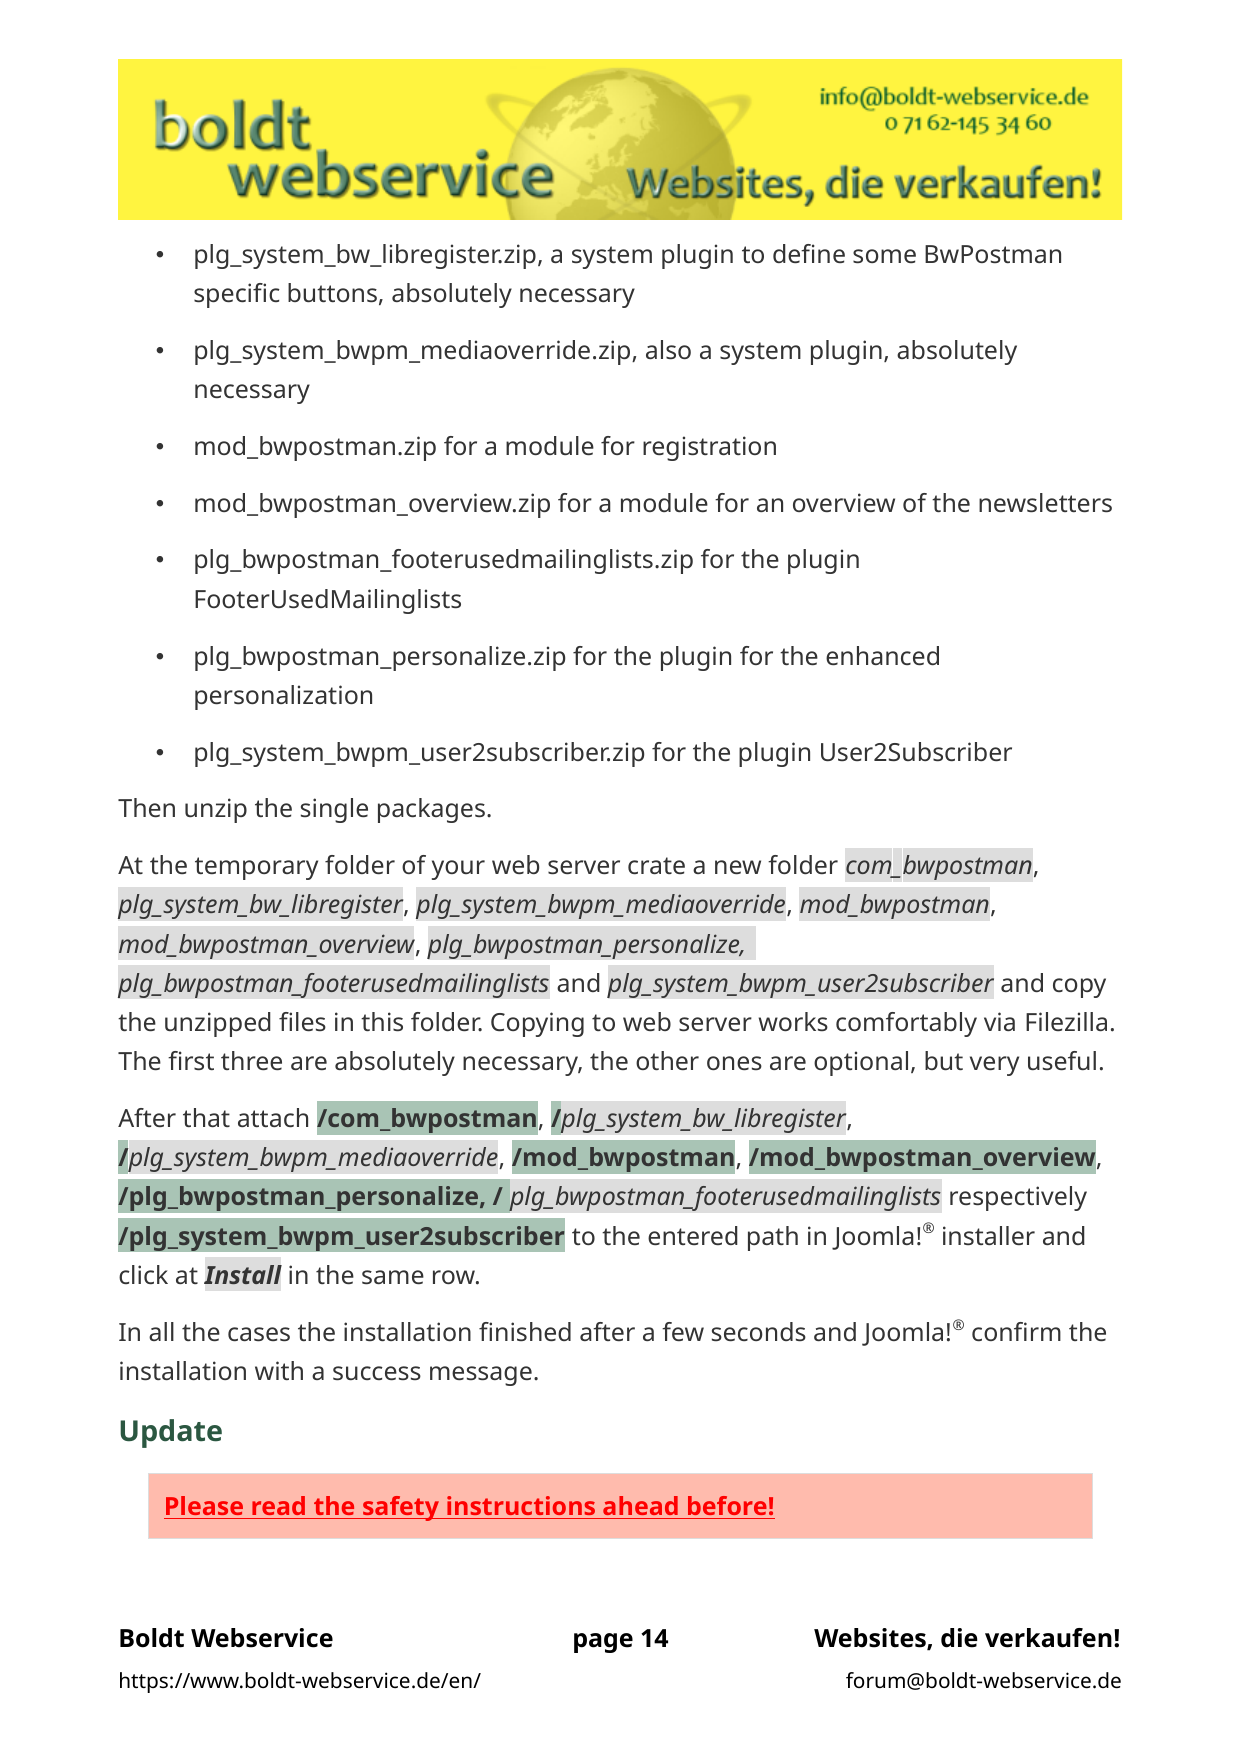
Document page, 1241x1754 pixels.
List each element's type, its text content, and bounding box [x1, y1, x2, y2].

text Please read the safety instructions ahead before! [149, 1474, 1092, 1538]
subtitle Update [118, 1410, 1122, 1449]
list plg_bwpostman_footerusedmailinglists.zip for the plugin FooterUsedMailinglists [156, 542, 1122, 615]
picture [118, 59, 1123, 220]
list plg_system_bwpm_mediaoverride.zip, also a system plugin, absolutely necessary [156, 332, 1122, 406]
list plg_system_bwpm_user2subscriber.zip for the plugin User2Subscriber [156, 734, 1122, 768]
text Then unzip the single packages. [118, 791, 1122, 825]
text In all the cases the installation finished after a few seconds and Joomla!® confirm the installation with a success message. [118, 1314, 1122, 1387]
text After that attach /com_bwpostman, /plg_system_bw_libregister, /plg_system_bwpm_mediaoverride, /mod_bwpostman, /mod_bwpostman_overview, /plg_bwpostman_personalize, / plg_bwpostman_footerusedmailinglists respectively /plg_system_bwpm_user2subscriber to the entered path in Joomla!® installer and click at Install in the same row. [118, 1101, 1122, 1291]
text At the temporary folder of your web server crate a new folder com_bwpostman, plg_system_bw_libregister, plg_system_bwpm_mediaoverride, mod_bwpostman, mod_bwpostman_overview, plg_bwpostman_personalize, plg_bwpostman_footerusedmailinglists and plg_system_bwpm_user2subscriber and copy the unzipped files in this folder. Copying to web server works comfortably via Filezilla. The first three are absolutely necessary, the other ones are optional, but very useful. [118, 848, 1122, 1078]
list mod_bwpostman.zip for a module for registration [156, 428, 1122, 462]
list plg_system_bw_libregister.zip, a system plugin to define some BwPostman specific buttons, absolutely necessary [156, 236, 1122, 309]
list plg_bwpostman_personalize.zip for the plugin for the enhanced personalization [156, 638, 1122, 711]
list mod_bwpostman_overview.zip for a module for an overview of the newsletters [156, 485, 1122, 519]
